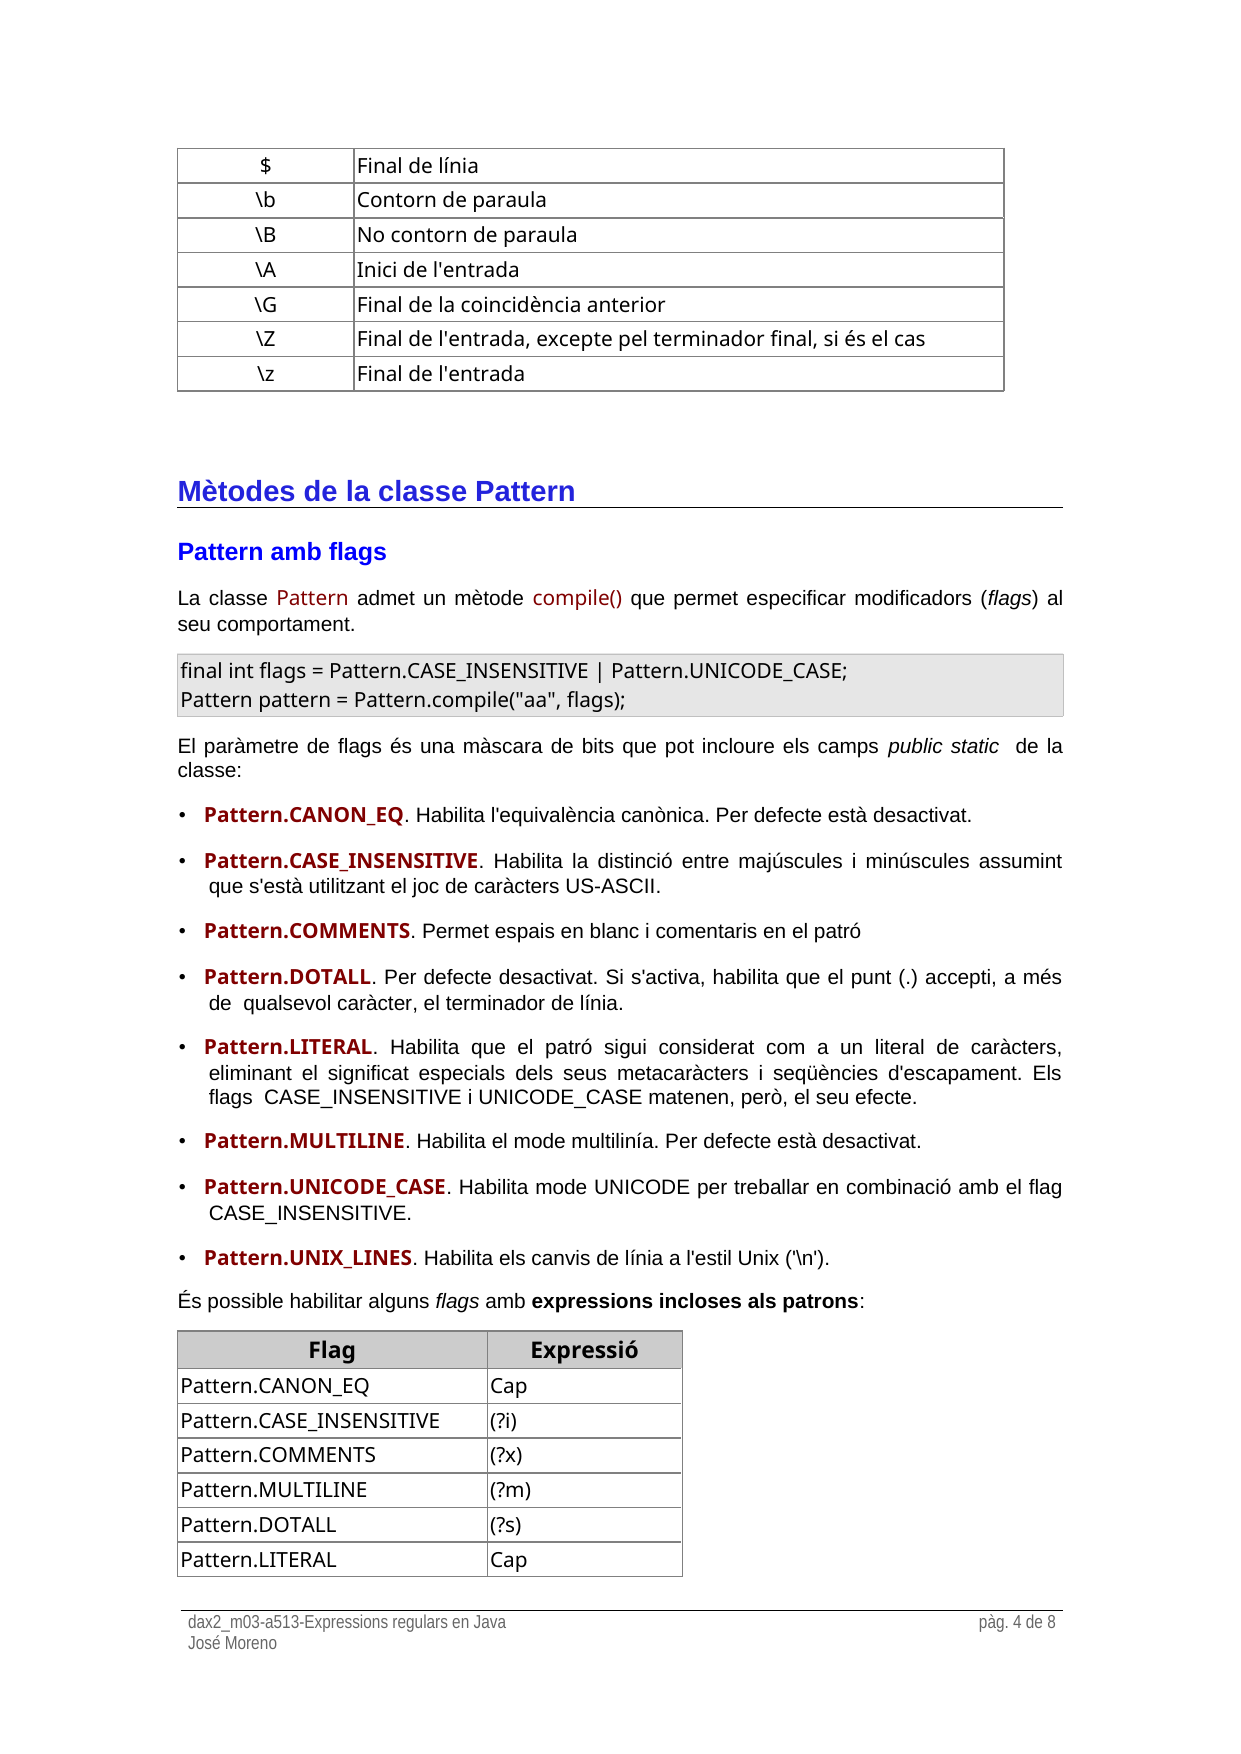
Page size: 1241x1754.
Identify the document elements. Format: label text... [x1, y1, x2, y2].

subtitle Mètodes de la classe Pattern [177, 474, 1063, 507]
table_cell \Z [178, 322, 353, 356]
table_cell Final de l'entrada, excepte pel terminador final, si és el cas [355, 322, 1003, 356]
text El paràmetre de flags és una màscara de bits que pot incloure els camps public static de la classe: [177, 734, 1063, 782]
table_cell (?x) [488, 1437, 682, 1472]
table_cell \A [178, 253, 353, 286]
table_cell Pattern.DOTALL [178, 1508, 487, 1541]
table_cell Pattern.COMMENTS [178, 1439, 487, 1472]
table_cell Final de l'entrada [355, 357, 1003, 390]
list Pattern.MULTILINE. Habilita el mode multilinía. Per defecte està desactivat. [179, 1126, 1063, 1155]
subtitle Pattern amb flags [177, 537, 1063, 566]
text final int flags = Pattern.CASE_INSENSITIVE | Pattern.UNICODE_CASE; [178, 655, 1063, 682]
list Pattern.CASE_INSENSITIVE. Habilita la distinció entre majúscules i minúscules assumint que s'està utilitzant el joc de caràcters US-ASCII. [179, 846, 1063, 898]
table_cell \z [178, 357, 353, 390]
list Pattern.COMMENTS. Permet espais en blanc i comentaris en el patró [179, 916, 1063, 944]
table_cell Cap [488, 1541, 682, 1576]
list Pattern.CANON_EQ. Habilita l'equivalència canònica. Per defecte està desactivat. [179, 800, 1063, 828]
text La classe Pattern admet un mètode compile() que permet especificar modificadors (flags) al seu comportament. [177, 583, 1063, 636]
table_cell Final de línia [355, 149, 1003, 182]
table_header Flag [178, 1332, 487, 1368]
table_cell \G [178, 288, 353, 321]
text És possible habilitar alguns flags amb expressions incloses als patrons: [177, 1289, 1063, 1313]
table_cell Cap [488, 1368, 682, 1403]
table_cell Inici de l'entrada [355, 253, 1003, 286]
table_cell No contorn de paraula [355, 219, 1003, 252]
table_cell \b [178, 184, 353, 217]
table_cell Contorn de paraula [355, 184, 1003, 217]
table_cell (?m) [488, 1472, 682, 1507]
list Pattern.UNICODE_CASE. Habilita mode UNICODE per treballar en combinació amb el flag CASE_INSENSITIVE. [179, 1172, 1063, 1225]
table_cell (?s) [488, 1507, 682, 1541]
list Pattern.DOTALL. Per defecte desactivat. Si s'activa, habilita que el punt (.) accepti, a més de qualsevol caràcter, el terminador de línia. [179, 962, 1063, 1014]
text Pattern pattern = Pattern.compile("aa", flags); [178, 682, 1063, 716]
table_cell Pattern.CANON_EQ [178, 1369, 487, 1403]
list Pattern.LITERAL. Habilita que el patró sigui considerat com a un literal de caràcters, eliminant el significat especials dels seus metacaràcters i seqüències d'escapament. Els flags CASE_INSENSITIVE i UNICODE_CASE matenen, però, el seu efecte. [179, 1032, 1063, 1109]
table_header Expressió [488, 1332, 682, 1368]
list Pattern.UNIX_LINES. Habilita els canvis de línia a l'estil Unix ('\n'). [179, 1243, 1063, 1271]
table_cell Final de la coincidència anterior [355, 288, 1003, 321]
table_cell \B [178, 219, 353, 252]
table_cell Pattern.CASE_INSENSITIVE [178, 1404, 487, 1437]
table_cell Pattern.LITERAL [178, 1543, 487, 1576]
table_cell (?i) [488, 1403, 682, 1437]
table_cell $ [178, 149, 353, 182]
table_cell Pattern.MULTILINE [178, 1474, 487, 1507]
